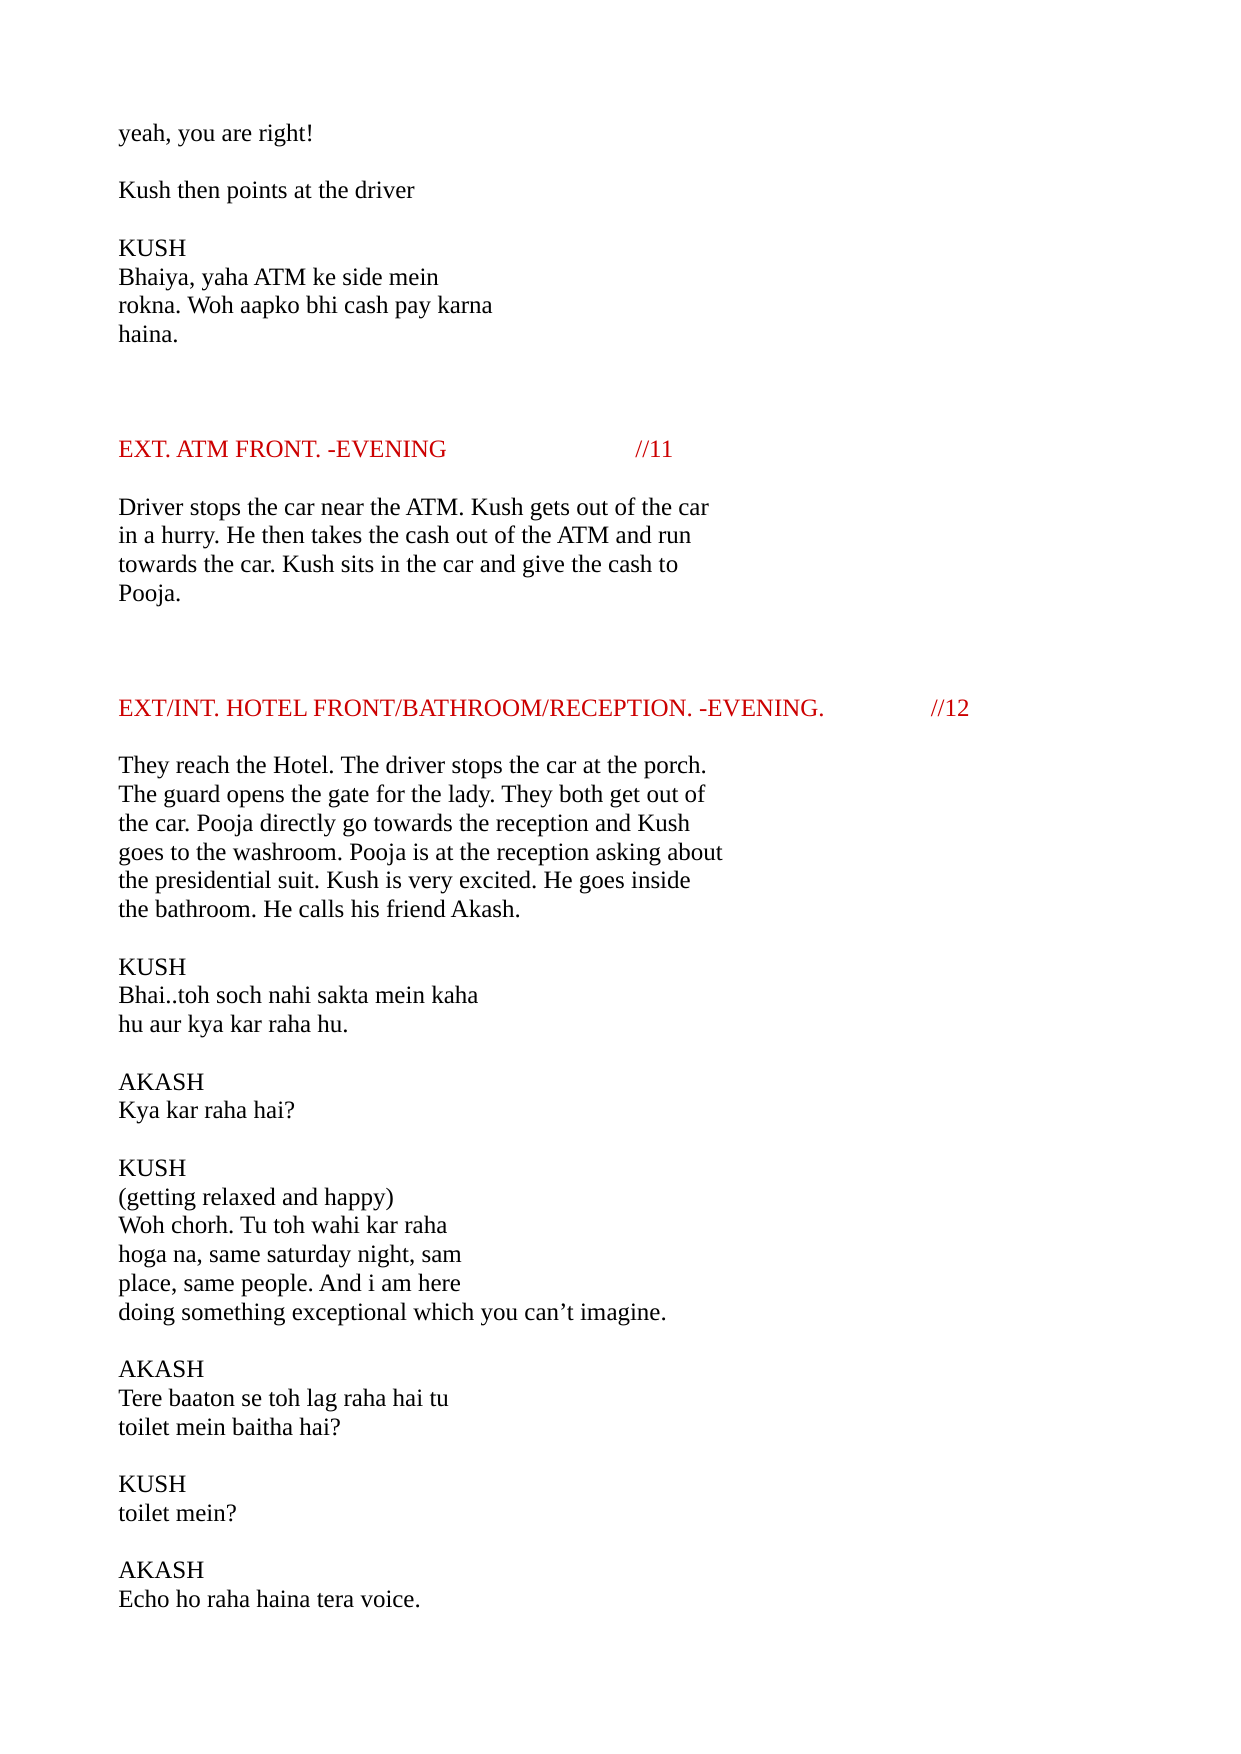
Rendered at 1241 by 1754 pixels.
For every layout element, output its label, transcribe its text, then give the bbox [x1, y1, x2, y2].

text KUSH [118, 233, 1122, 262]
text the bathroom. He calls his friend Akash. [118, 894, 1122, 923]
text towards the car. Kush sits in the car and give the cash to [118, 549, 1122, 578]
text Woh chorh. Tu toh wahi kar raha [118, 1211, 1122, 1239]
text hu aur kya kar raha hu. [118, 1009, 1122, 1038]
text the car. Pooja directly go towards the reception and Kush [118, 808, 1122, 837]
text doing something exceptional which you can’t imagine. [118, 1297, 1122, 1326]
text EXT/INT. HOTEL FRONT/BATHROOM/RECEPTION. -EVENING. //12 [118, 693, 1122, 722]
text goes to the washroom. Pooja is at the reception asking about [118, 837, 1122, 866]
text Pooja. [118, 578, 1122, 607]
text rokna. Woh aapko bhi cash pay karna [118, 291, 1122, 319]
text Tere baaton se toh lag raha hai tu [118, 1383, 1122, 1412]
text (getting relaxed and happy) [118, 1182, 1122, 1211]
text toilet mein? [118, 1498, 1122, 1527]
text Driver stops the car near the ATM. Kush gets out of the car [118, 492, 1122, 521]
text yeah, you are right! [118, 118, 1122, 147]
text haina. [118, 319, 1122, 348]
text Bhaiya, yaha ATM ke side mein [118, 262, 1122, 291]
text Bhai..toh soch nahi sakta mein kaha [118, 981, 1122, 1009]
text The guard opens the gate for the lady. They both get out of [118, 779, 1122, 808]
text KUSH [118, 1153, 1122, 1182]
text Kya kar raha hai? [118, 1096, 1122, 1124]
text the presidential suit. Kush is very excited. He goes inside [118, 866, 1122, 894]
text toilet mein baitha hai? [118, 1412, 1122, 1441]
text in a hurry. He then takes the cash out of the ATM and run [118, 521, 1122, 549]
text EXT. ATM FRONT. -EVENING //11 [118, 434, 1122, 463]
text AKASH [118, 1556, 1122, 1584]
text place, same people. And i am here [118, 1268, 1122, 1297]
text AKASH [118, 1067, 1122, 1096]
text hoga na, same saturday night, sam [118, 1239, 1122, 1268]
text KUSH [118, 952, 1122, 981]
text Kush then points at the driver [118, 176, 1122, 204]
text They reach the Hotel. The driver stops the car at the porch. [118, 751, 1122, 779]
text KUSH [118, 1469, 1122, 1498]
text Echo ho raha haina tera voice. [118, 1584, 1122, 1613]
text AKASH [118, 1354, 1122, 1383]
